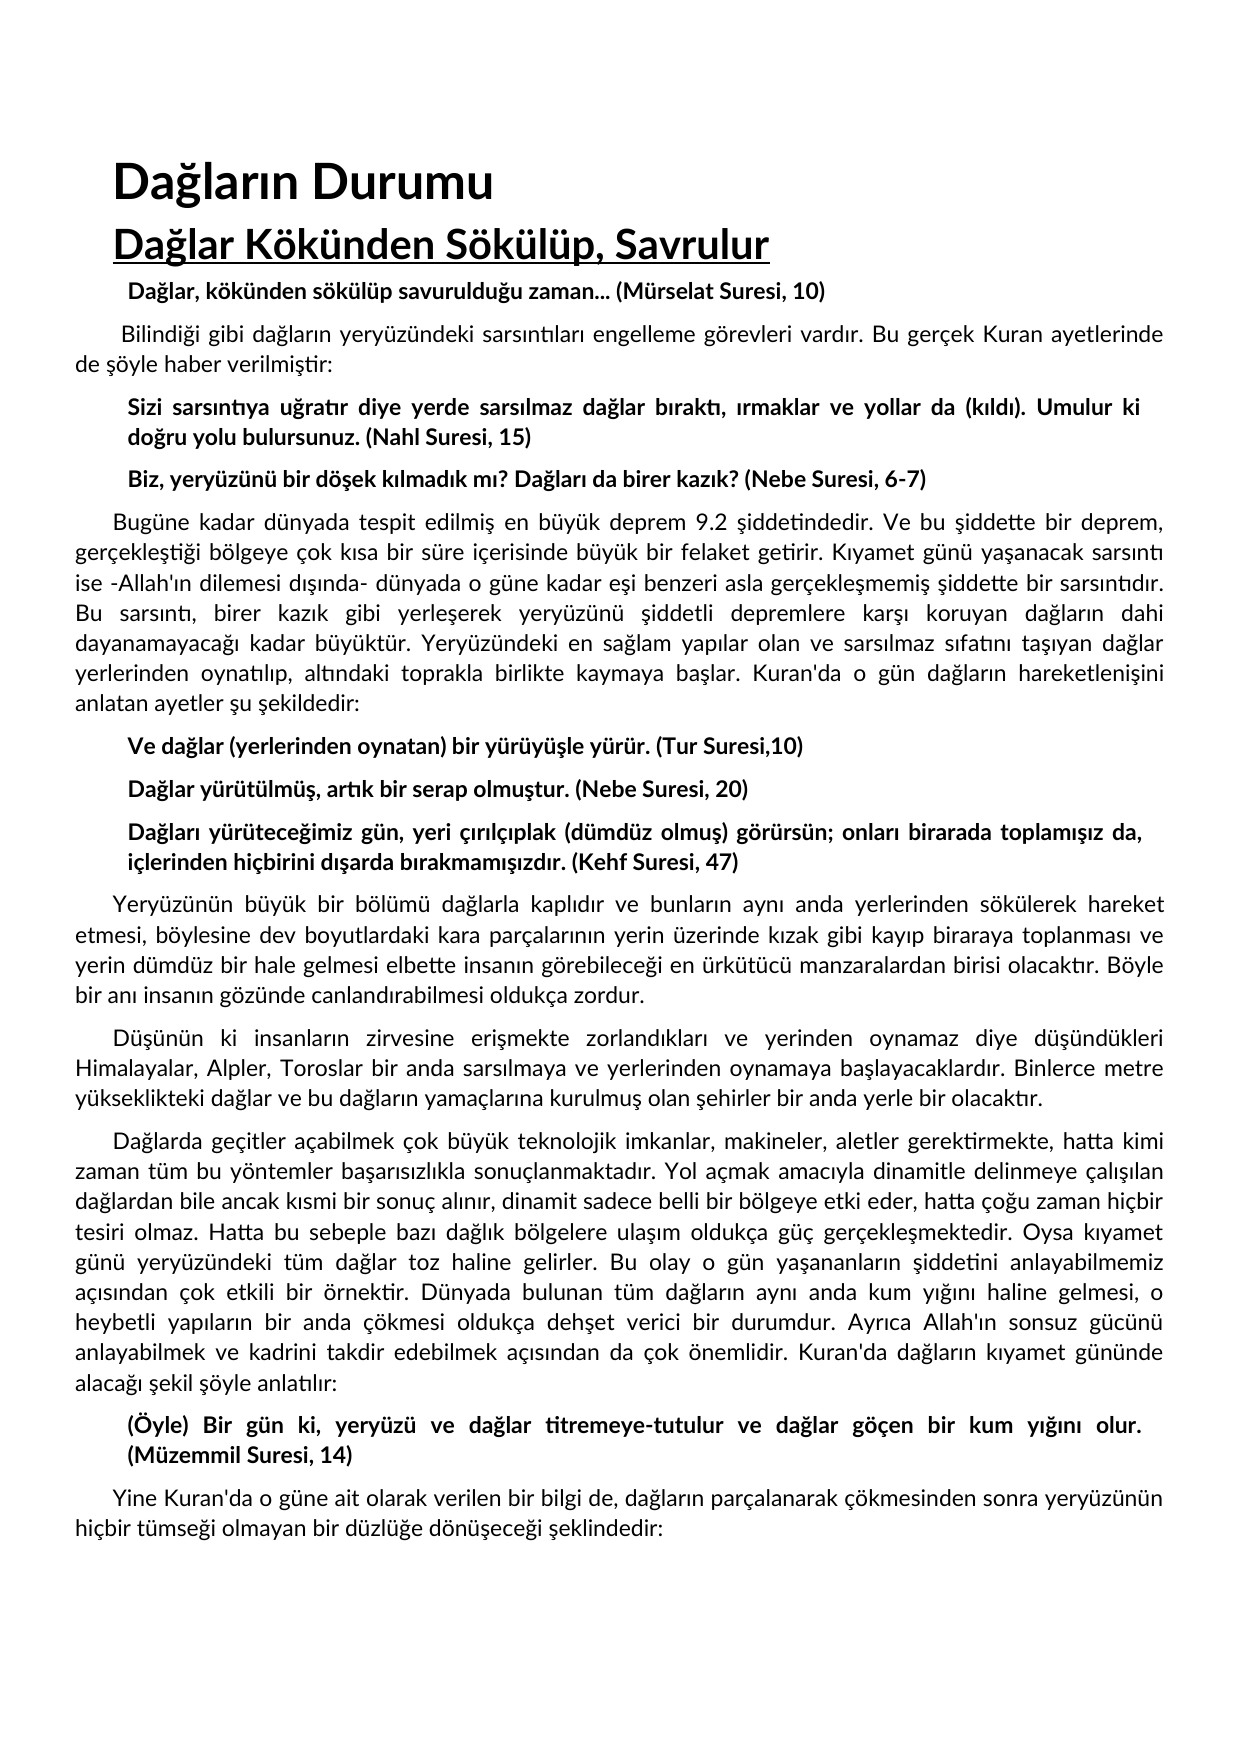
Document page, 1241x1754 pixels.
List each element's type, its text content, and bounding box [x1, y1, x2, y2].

text Bugüne kadar dünyada tespit edilmiş en büyük deprem 9.2 şiddetindedir. Ve bu şiddette bir deprem, gerçekleştiği bölgeye çok kısa bir süre içerisinde büyük bir felaket getirir. Kıyamet günü yaşanacak sarsıntı ise -Allah'ın dilemesi dışında- dünyada o güne kadar eşi benzeri asla gerçekleşmemiş şiddette bir sarsıntıdır. Bu sarsıntı, birer kazık gibi yerleşerek yeryüzünü şiddetli depremlere karşı koruyan dağların dahi dayanamayacağı kadar büyüktür. Yeryüzündeki en sağlam yapılar olan ve sarsılmaz sıfatını taşıyan dağlar yerlerinden oynatılıp, altındaki toprakla birlikte kaymaya başlar. Kuran'da o gün dağların hareketlenişini anlatan ayetler şu şekildedir: [75, 508, 1165, 717]
text Yeryüzünün büyük bir bölümü dağlarla kaplıdır ve bunların aynı anda yerlerinden sökülerek hareket etmesi, böylesine dev boyutlardaki kara parçalarının yerin üzerinde kızak gibi kayıp biraraya toplanması ve yerin dümdüz bir hale gelmesi elbette insanın görebileceği en ürkütücü manzaralardan birisi olacaktır. Böyle bir anı insanın gözünde canlandırabilmesi oldukça zordur. [75, 890, 1165, 1008]
subtitle Dağların Durumu [112, 150, 1165, 210]
text Ve dağlar (yerlerinden oynatan) bir yürüyüşle yürür. (Tur Suresi,10) [127, 732, 1143, 759]
text Düşünün ki insanların zirvesine erişmekte zorlandıkları ve yerinden oynamaz diye düşündükleri Himalayalar, Alpler, Toroslar bir anda sarsılmaya ve yerlerinden oynamaya başlayacaklardır. Binlerce metre yükseklikteki dağlar ve bu dağların yamaçlarına kurulmuş olan şehirler bir anda yerle bir olacaktır. [75, 1023, 1165, 1111]
text Yine Kuran'da o güne ait olarak verilen bir bilgi de, dağların parçalanarak çökmesinden sonra yeryüzünün hiçbir tümseği olmayan bir düzlüğe dönüşeceği şeklindedir: [75, 1484, 1165, 1542]
text Sizi sarsıntıya uğratır diye yerde sarsılmaz dağlar bıraktı, ırmaklar ve yollar da (kıldı). Umulur ki doğru yolu bulursunuz. (Nahl Suresi, 15) [127, 392, 1143, 450]
subtitle Dağlar Kökünden Sökülüp, Savrulur [112, 218, 1165, 268]
text Dağlar, kökünden sökülüp savurulduğu zaman... (Mürselat Suresi, 10) [127, 277, 1143, 304]
text Dağlar yürütülmüş, artık bir serap olmuştur. (Nebe Suresi, 20) [127, 774, 1143, 802]
text (Öyle) Bir gün ki, yeryüzü ve dağlar titremeye-tutulur ve dağlar göçen bir kum yığını olur. (Müzemmil Suresi, 14) [127, 1411, 1143, 1469]
text Bilindiği gibi dağların yeryüzündeki sarsıntıları engelleme görevleri vardır. Bu gerçek Kuran ayetlerinde de şöyle haber verilmiştir: [75, 319, 1165, 377]
text Biz, yeryüzünü bir döşek kılmadık mı? Dağları da birer kazık? (Nebe Suresi, 6-7) [127, 465, 1143, 493]
text Dağları yürüteceğimiz gün, yeri çırılçıplak (dümdüz olmuş) görürsün; onları birarada toplamışız da, içlerinden hiçbirini dışarda bırakmamışızdır. (Kehf Suresi, 47) [127, 817, 1143, 875]
text Dağlarda geçitler açabilmek çok büyük teknolojik imkanlar, makineler, aletler gerektirmekte, hatta kimi zaman tüm bu yöntemler başarısızlıkla sonuçlanmaktadır. Yol açmak amacıyla dinamitle delinmeye çalışılan dağlardan bile ancak kısmi bir sonuç alınır, dinamit sadece belli bir bölgeye etki eder, hatta çoğu zaman hiçbir tesiri olmaz. Hatta bu sebeple bazı dağlık bölgelere ulaşım oldukça güç gerçekleşmektedir. Oysa kıyamet günü yeryüzündeki tüm dağlar toz haline gelirler. Bu olay o gün yaşananların şiddetini anlayabilmemiz açısından çok etkili bir örnektir. Dünyada bulunan tüm dağların aynı anda kum yığını haline gelmesi, o heybetli yapıların bir anda çökmesi oldukça dehşet verici bir durumdur. Ayrıca Allah'ın sonsuz gücünü anlayabilmek ve kadrini takdir edebilmek açısından da çok önemlidir. Kuran'da dağların kıyamet gününde alacağı şekil şöyle anlatılır: [75, 1127, 1165, 1396]
